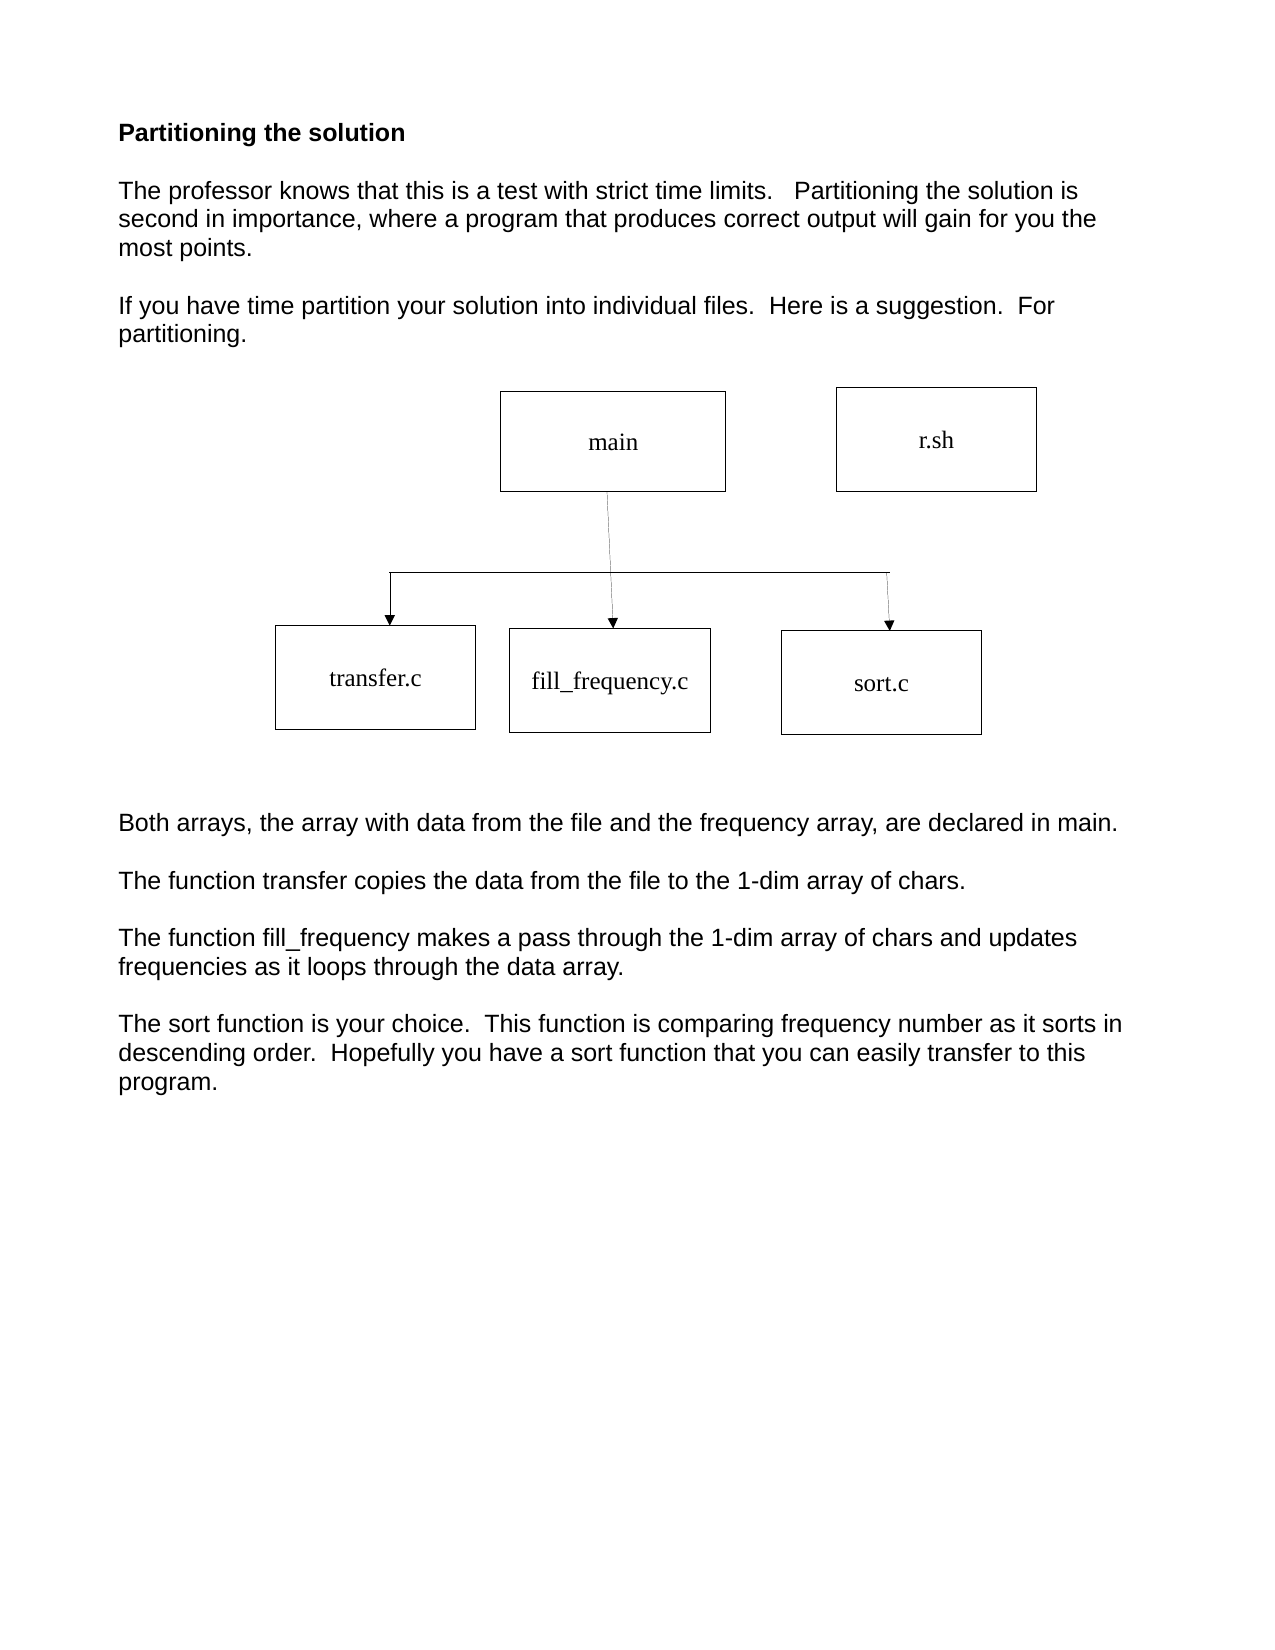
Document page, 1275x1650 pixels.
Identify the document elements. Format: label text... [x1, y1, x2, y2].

text If you have time partition your solution into individual files. Here is a suggestion. For partitioning. [118, 291, 1157, 348]
text Both arrays, the array with data from the file and the frequency array, are declared in main. [118, 808, 1157, 837]
text The sort function is your choice. This function is comparing frequency number as it sorts in descending order. Hopefully you have a sort function that you can easily transfer to this program. [118, 1009, 1157, 1096]
text The professor knows that this is a test with strict time limits. Partitioning the solution is second in importance, where a program that produces correct output will gain for you the most points. [118, 176, 1157, 262]
text The function transfer copies the data from the file to the 1-dim array of chars. [118, 866, 1157, 894]
text The function fill_frequency makes a pass through the 1-dim array of chars and updates frequencies as it loops through the data array. [118, 923, 1157, 981]
text Partitioning the solution [118, 118, 1157, 147]
